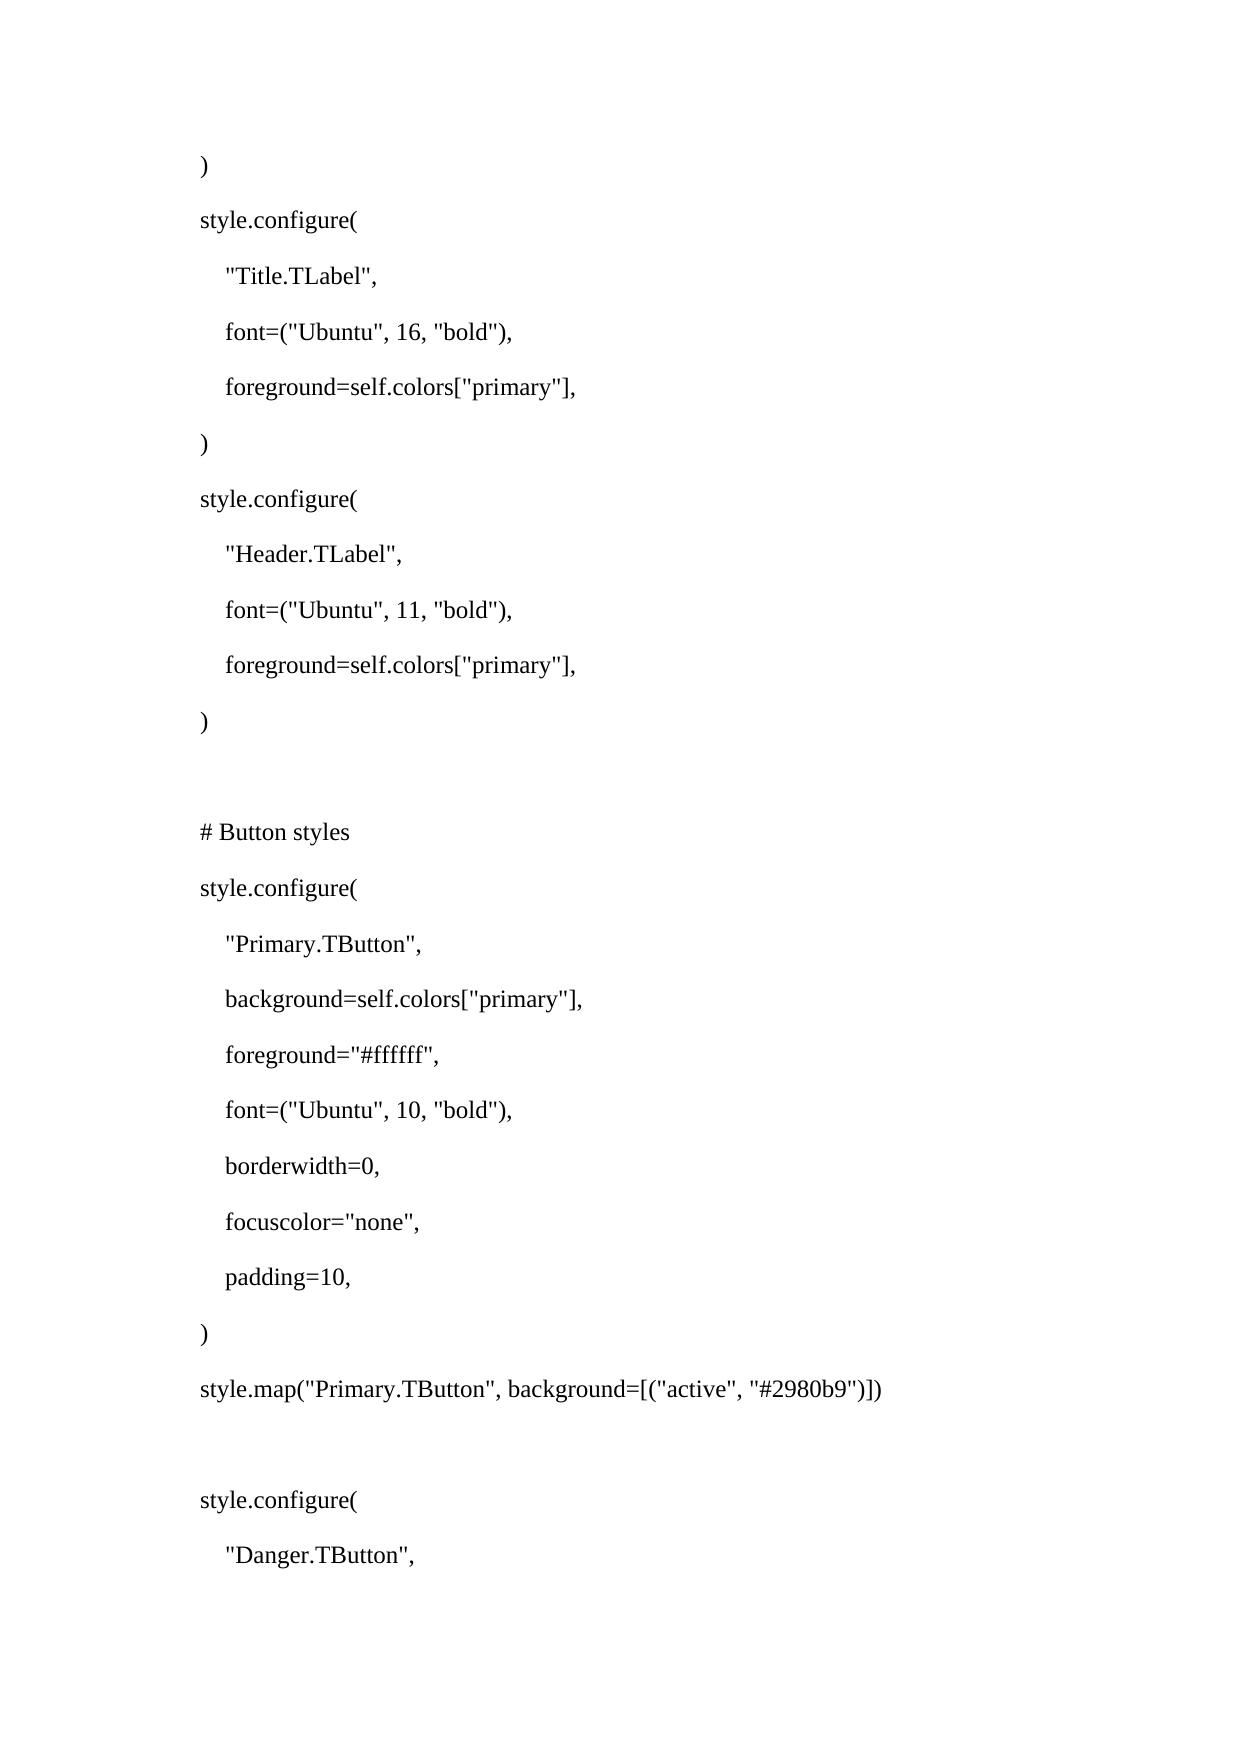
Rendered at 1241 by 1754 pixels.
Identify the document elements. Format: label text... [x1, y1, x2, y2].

text style.configure( [150, 484, 1091, 512]
text style.configure( [150, 1485, 1091, 1514]
text ) [150, 428, 1091, 457]
text background=self.colors["primary"], [150, 984, 1091, 1013]
text padding=10, [150, 1262, 1091, 1291]
text foreground=self.colors["primary"], [150, 651, 1091, 679]
text "Title.TLabel", [150, 261, 1091, 290]
text style.configure( [150, 873, 1091, 902]
text borderwidth=0, [150, 1151, 1091, 1180]
text foreground="#ffffff", [150, 1040, 1091, 1069]
text font=("Ubuntu", 11, "bold"), [150, 595, 1091, 624]
text focuscolor="none", [150, 1207, 1091, 1236]
text ) [150, 150, 1091, 179]
text "Danger.TButton", [150, 1541, 1091, 1569]
text font=("Ubuntu", 10, "bold"), [150, 1096, 1091, 1124]
text font=("Ubuntu", 16, "bold"), [150, 317, 1091, 346]
text ) [150, 1318, 1091, 1347]
text style.map("Primary.TButton", background=[("active", "#2980b9")]) [150, 1374, 1091, 1402]
text "Header.TLabel", [150, 539, 1091, 568]
text ) [150, 706, 1091, 735]
text # Button styles [150, 817, 1091, 846]
text style.configure( [150, 206, 1091, 234]
text "Primary.TButton", [150, 929, 1091, 957]
text foreground=self.colors["primary"], [150, 372, 1091, 401]
